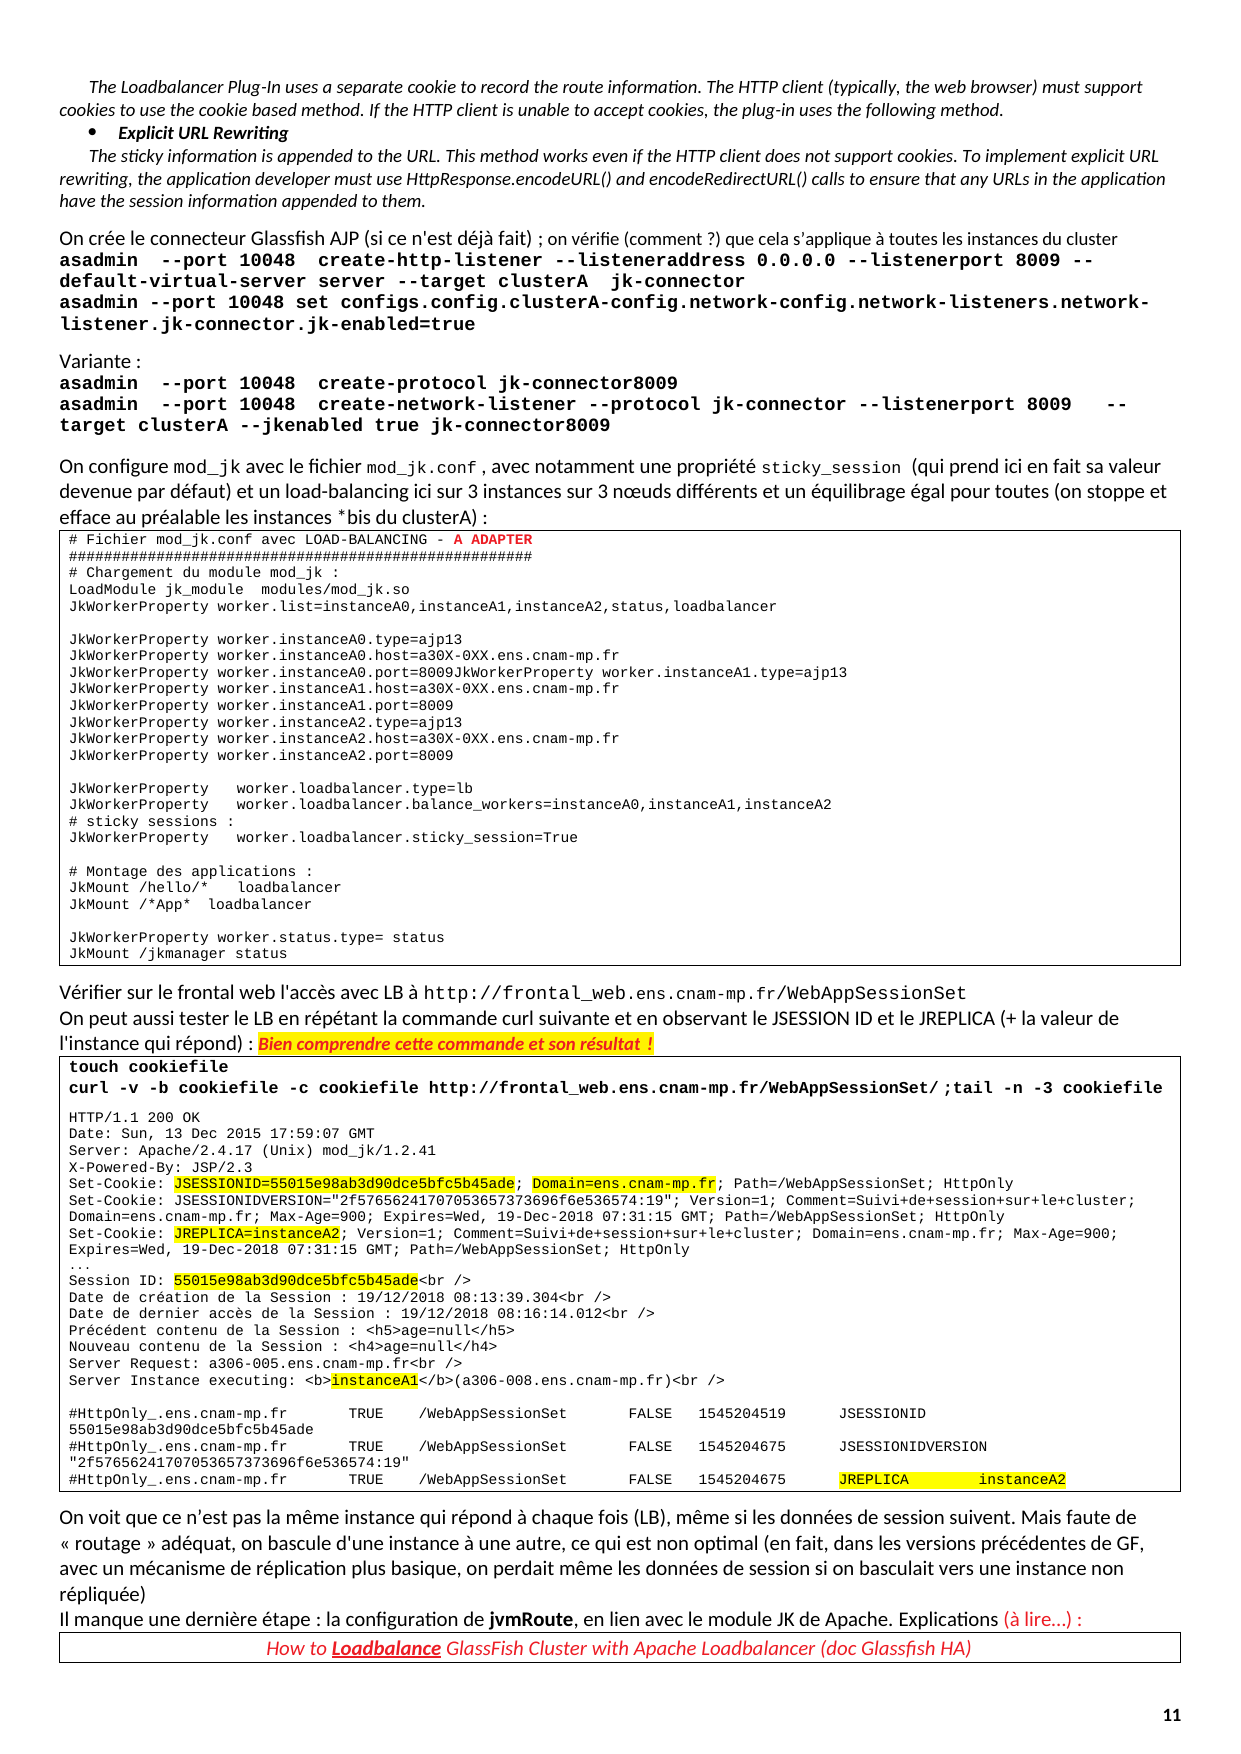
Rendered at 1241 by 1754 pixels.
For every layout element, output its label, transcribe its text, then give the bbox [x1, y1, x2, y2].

text ##################################################### [60, 546, 1180, 563]
text JkWorkerProperty worker.instanceA2.type=ajp13 [60, 712, 1180, 728]
text JkWorkerProperty worker.instanceA0.host=a30X-0XX.ens.cnam-mp.fr [60, 645, 1180, 662]
text On peut aussi tester le LB en répétant la commande curl suivante et en observant le JSESSION ID et le JREPLICA (+ la valeur de l'instance qui répond) : Bien comprendre cette commande et son résultat ! [59, 1005, 1181, 1056]
text Set-Cookie: JSESSIONID=55015e98ab3d90dce5bfc5b45ade; Domain=ens.cnam-mp.fr; Path=/WebAppSessionSet; HttpOnly [60, 1173, 1180, 1190]
text On configure mod_jk avec le fichier mod_jk.conf , avec notamment une propriété sticky_session (qui prend ici en fait sa valeur devenue par défaut) et un load-balancing ici sur 3 instances sur 3 nœuds différents et un équilibrage égal pour toutes (on stoppe et efface au préalable les instances *bis du clusterA) : [59, 453, 1181, 529]
text JkWorkerProperty worker.instanceA1.host=a30X-0XX.ens.cnam-mp.fr [60, 678, 1180, 695]
text JkMount /jkmanager status [60, 943, 1180, 965]
text Set-Cookie: JSESSIONIDVERSION="2f57656241707053657373696f6e536574:19"; Version=1; Comment=Suivi+de+session+sur+le+cluster; Domain=ens.cnam-mp.fr; Max-Age=900; Expires=Wed, 19-Dec-2018 07:31:15 GMT; Path=/WebAppSessionSet; HttpOnly [60, 1190, 1180, 1223]
text #HttpOnly_.ens.cnam-mp.fr TRUE /WebAppSessionSet FALSE 1545204675 JSESSIONIDVERSION "2f57656241707053657373696f6e536574:19" [60, 1436, 1180, 1469]
text On crée le connecteur Glassfish AJP (si ce n'est déjà fait) ; on vérifie (comment ?) que cela s’applique à toutes les instances du cluster [59, 225, 1181, 251]
text X-Powered-By: JSP/2.3 [60, 1157, 1180, 1173]
text curl -v -b cookiefile -c cookiefile http://frontal_web.ens.cnam-mp.fr/WebAppSessionSet/ ;tail -n -3 cookiefile [60, 1074, 1180, 1098]
text # Chargement du module mod_jk : [60, 563, 1180, 579]
text Date de création de la Session : 19/12/2018 08:13:39.304<br /> [60, 1287, 1180, 1303]
text JkWorkerProperty worker.loadbalancer.balance_workers=instanceA0,instanceA1,instanceA2 [60, 794, 1180, 811]
text asadmin --port 10048 create-http-listener --listeneraddress 0.0.0.0 --listenerport 8009 --default-virtual-server server --target clusterA jk-connector [59, 251, 1181, 293]
text JkWorkerProperty worker.loadbalancer.sticky_session=True [60, 828, 1180, 847]
text #HttpOnly_.ens.cnam-mp.fr TRUE /WebAppSessionSet FALSE 1545204519 JSESSIONID 55015e98ab3d90dce5bfc5b45ade [60, 1403, 1180, 1436]
text Server Instance executing: <b>instanceA1</b>(a306-008.ens.cnam-mp.fr)<br /> [60, 1369, 1180, 1389]
text JkWorkerProperty worker.status.type= status [60, 927, 1180, 943]
text Vérifier sur le frontal web l'accès avec LB à http://frontal_web.ens.cnam-mp.fr/WebAppSessionSet [59, 979, 1181, 1005]
list Explicit URL Rewriting [59, 121, 1181, 144]
text # Fichier mod_jk.conf avec LOAD-BALANCING - A ADAPTER [60, 531, 1180, 546]
text Set-Cookie: JREPLICA=instanceA2; Version=1; Comment=Suivi+de+session+sur+le+cluster; Domain=ens.cnam-mp.fr; Max-Age=900; Expires=Wed, 19-Dec-2018 07:31:15 GMT; Path=/WebAppSessionSet; HttpOnly [60, 1223, 1180, 1256]
text On voit que ce n’est pas la même instance qui répond à chaque fois (LB), même si les données de session suivent. Mais faute de « routage » adéquat, on bascule d'une instance à une autre, ce qui est non optimal (en fait, dans les versions précédentes de GF, avec un mécanisme de réplication plus basique, on perdait même les données de session si on basculait vers une instance non répliquée) [59, 1504, 1181, 1606]
text JkMount /*App* loadbalancer [60, 894, 1180, 913]
text JkWorkerProperty worker.instanceA2.port=8009 [60, 745, 1180, 764]
text JkWorkerProperty worker.instanceA0.port=8009JkWorkerProperty worker.instanceA1.type=ajp13 [60, 662, 1180, 678]
text Date de dernier accès de la Session : 19/12/2018 08:16:14.012<br /> [60, 1303, 1180, 1320]
text How to Loadbalance GlassFish Cluster with Apache Loadbalancer (doc Glassfish HA) [60, 1633, 1180, 1662]
text JkMount /hello/* loadbalancer [60, 877, 1180, 894]
text asadmin --port 10048 create-network-listener --protocol jk-connector --listenerport 8009 --target clusterA --jkenabled true jk-connector8009 [59, 395, 1181, 437]
text ... [60, 1256, 1180, 1270]
text The sticky information is appended to the URL. This method works even if the HTTP client does not support cookies. To implement explicit URL rewriting, the application developer must use HttpResponse.encodeURL() and encodeRedirectURL() calls to ensure that any URLs in the application have the session information appended to them. [59, 144, 1181, 212]
text JkWorkerProperty worker.instanceA2.host=a30X-0XX.ens.cnam-mp.fr [60, 728, 1180, 745]
text Précédent contenu de la Session : <h5>age=null</h5> [60, 1320, 1180, 1336]
text asadmin --port 10048 set configs.config.clusterA-config.network-config.network-listeners.network-listener.jk-connector.jk-enabled=true [59, 293, 1181, 336]
text JkWorkerProperty worker.instanceA1.port=8009 [60, 695, 1180, 712]
text touch cookiefile [60, 1057, 1180, 1074]
text HTTP/1.1 200 OK [60, 1107, 1180, 1123]
text asadmin --port 10048 create-protocol jk-connector8009 [59, 374, 1181, 395]
text Date: Sun, 13 Dec 2015 17:59:07 GMT [60, 1123, 1180, 1140]
text Il manque une dernière étape : la configuration de jvmRoute, en lien avec le module JK de Apache. Explications (à lire…) : [59, 1606, 1181, 1632]
text # sticky sessions : [60, 811, 1180, 828]
text Server: Apache/2.4.17 (Unix) mod_jk/1.2.41 [60, 1140, 1180, 1157]
text JkWorkerProperty worker.list=instanceA0,instanceA1,instanceA2,status,loadbalancer [60, 596, 1180, 615]
text Nouveau contenu de la Session : <h4>age=null</h4> [60, 1336, 1180, 1353]
text #HttpOnly_.ens.cnam-mp.fr TRUE /WebAppSessionSet FALSE 1545204675 JREPLICA instanceA2 [60, 1469, 1180, 1491]
text Session ID: 55015e98ab3d90dce5bfc5b45ade<br /> [60, 1270, 1180, 1287]
text The Loadbalancer Plug-In uses a separate cookie to record the route information. The HTTP client (typically, the web browser) must support cookies to use the cookie based method. If the HTTP client is unable to accept cookies, the plug-in uses the following method. [59, 75, 1181, 121]
text LoadModule jk_module modules/mod_jk.so [60, 579, 1180, 596]
text JkWorkerProperty worker.loadbalancer.type=lb [60, 778, 1180, 794]
text Variante : [59, 348, 1181, 374]
text JkWorkerProperty worker.instanceA0.type=ajp13 [60, 629, 1180, 645]
text # Montage des applications : [60, 861, 1180, 877]
text Server Request: a306-005.ens.cnam-mp.fr<br /> [60, 1353, 1180, 1369]
